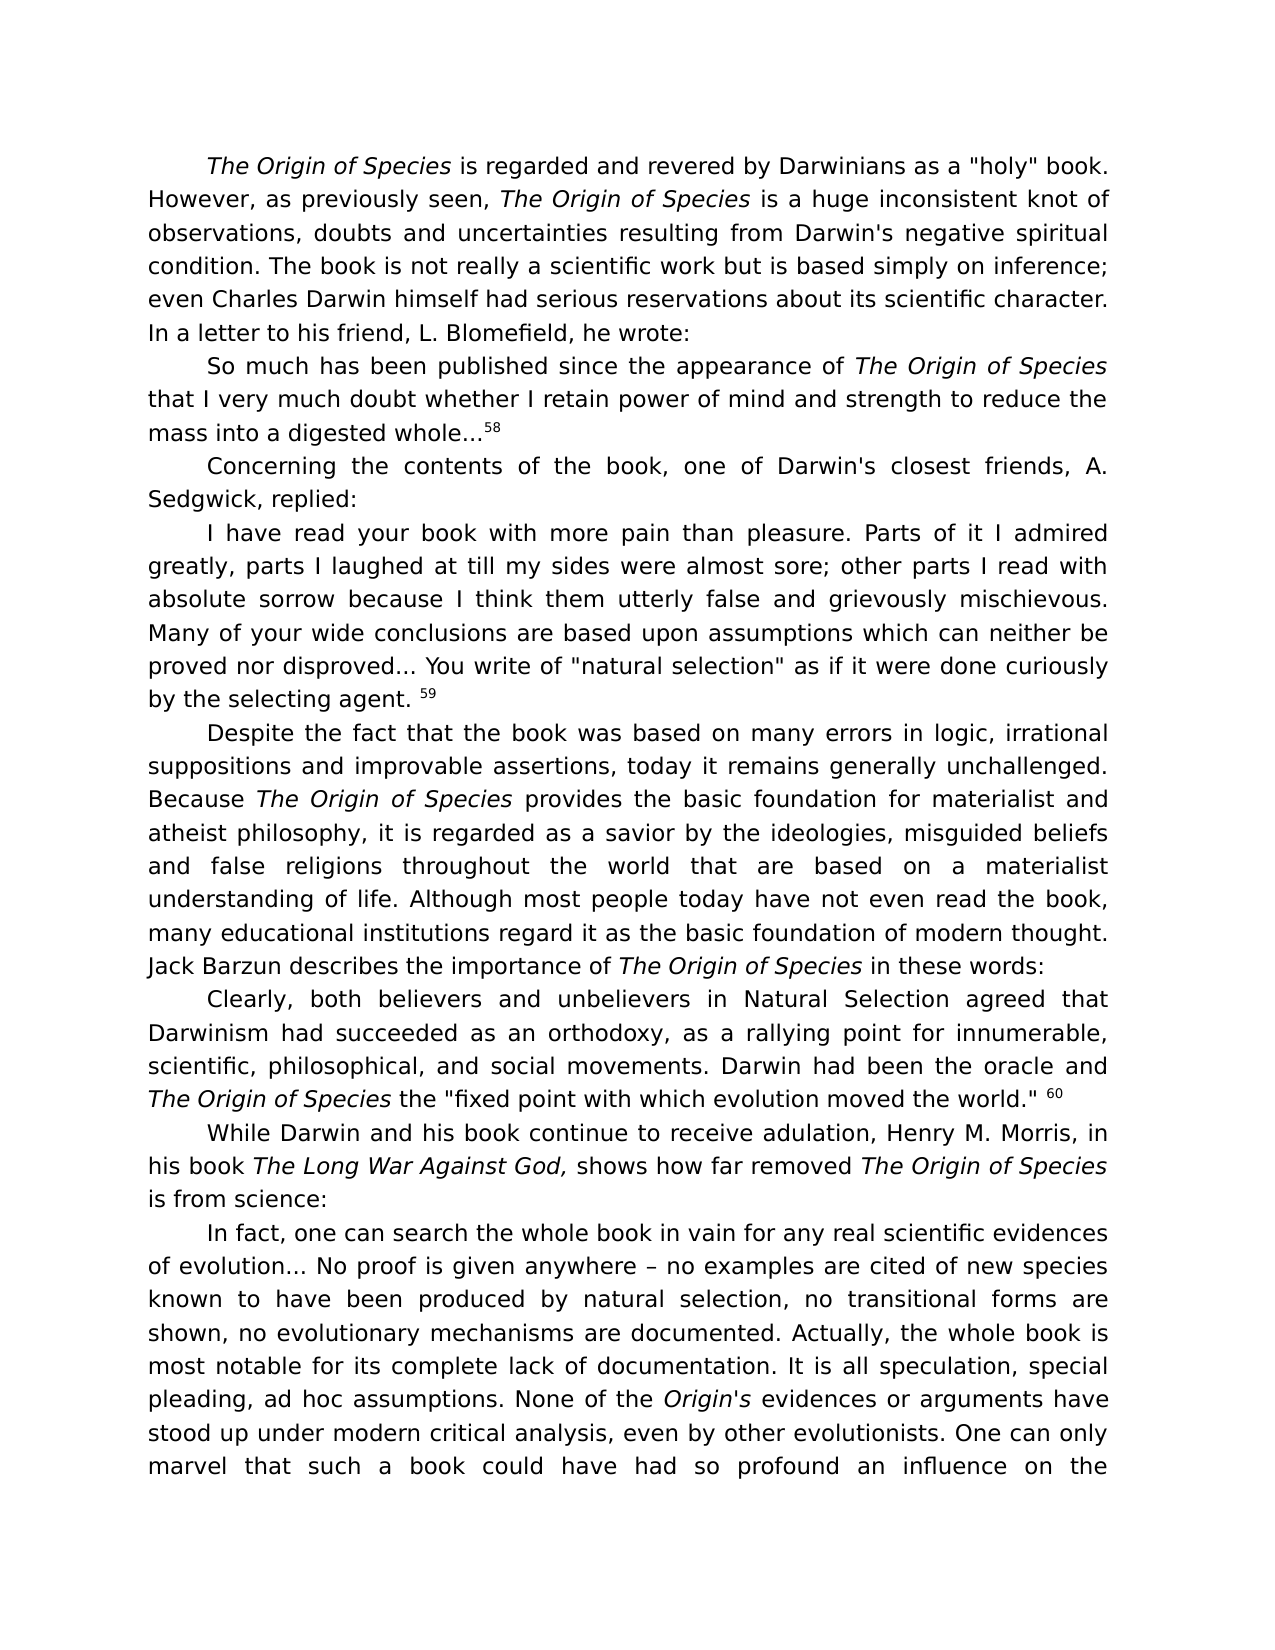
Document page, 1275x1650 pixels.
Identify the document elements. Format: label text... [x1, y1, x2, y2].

text Despite the fact that the book was based on many errors in logic, irrational suppositions and improvable assertions, today it remains generally unchallenged. Because The Origin of Species provides the basic foundation for materialist and atheist philosophy, it is regarded as a savior by the ideologies, misguided beliefs and false religions throughout the world that are based on a materialist understanding of life. Although most people today have not even read the book, many educational institutions regard it as the basic foundation of modern thought. Jack Barzun describes the importance of The Origin of Species in these words: [148, 714, 1110, 981]
text While Darwin and his book continue to receive adulation, Henry M. Morris, in his book The Long War Against God, shows how far removed The Origin of Species is from science: [148, 1114, 1110, 1214]
text So much has been published since the appearance of The Origin of Species that I very much doubt whether I retain power of mind and strength to reduce the mass into a digested whole...58 [148, 348, 1110, 448]
text I have read your book with more pain than pleasure. Parts of it I admired greatly, parts I laughed at till my sides were almost sore; other parts I read with absolute sorrow because I think them utterly false and grievously mischievous. Many of your wide conclusions are based upon assumptions which can neither be proved nor disproved... You write of "natural selection" as if it were done curiously by the selecting agent. 59 [148, 514, 1110, 714]
text Clearly, both believers and unbelievers in Natural Selection agreed that Darwinism had succeeded as an orthodoxy, as a rallying point for innumerable, scientific, philosophical, and social movements. Darwin had been the oracle and The Origin of Species the "fixed point with which evolution moved the world." 60 [148, 981, 1110, 1114]
text Concerning the contents of the book, one of Darwin's closest friends, A. Sedgwick, replied: [148, 448, 1110, 514]
text The Origin of Species is regarded and revered by Darwinians as a "holy" book. However, as previously seen, The Origin of Species is a huge inconsistent knot of observations, doubts and uncertainties resulting from Darwin's negative spiritual condition. The book is not really a scientific work but is based simply on inference; even Charles Darwin himself had serious reservations about its scientific character. In a letter to his friend, L. Blomefield, he wrote: [148, 148, 1110, 348]
text In fact, one can search the whole book in vain for any real scientific evidences of evolution... No proof is given anywhere – no examples are cited of new species known to have been produced by natural selection, no transitional forms are shown, no evolutionary mechanisms are documented. Actually, the whole book is most notable for its complete lack of documentation. It is all speculation, special pleading, ad hoc assumptions. None of the Origin's evidences or arguments have stood up under modern critical analysis, even by other evolutionists. One can only marvel that such a book could have had so profound an influence on the [148, 1214, 1110, 1481]
